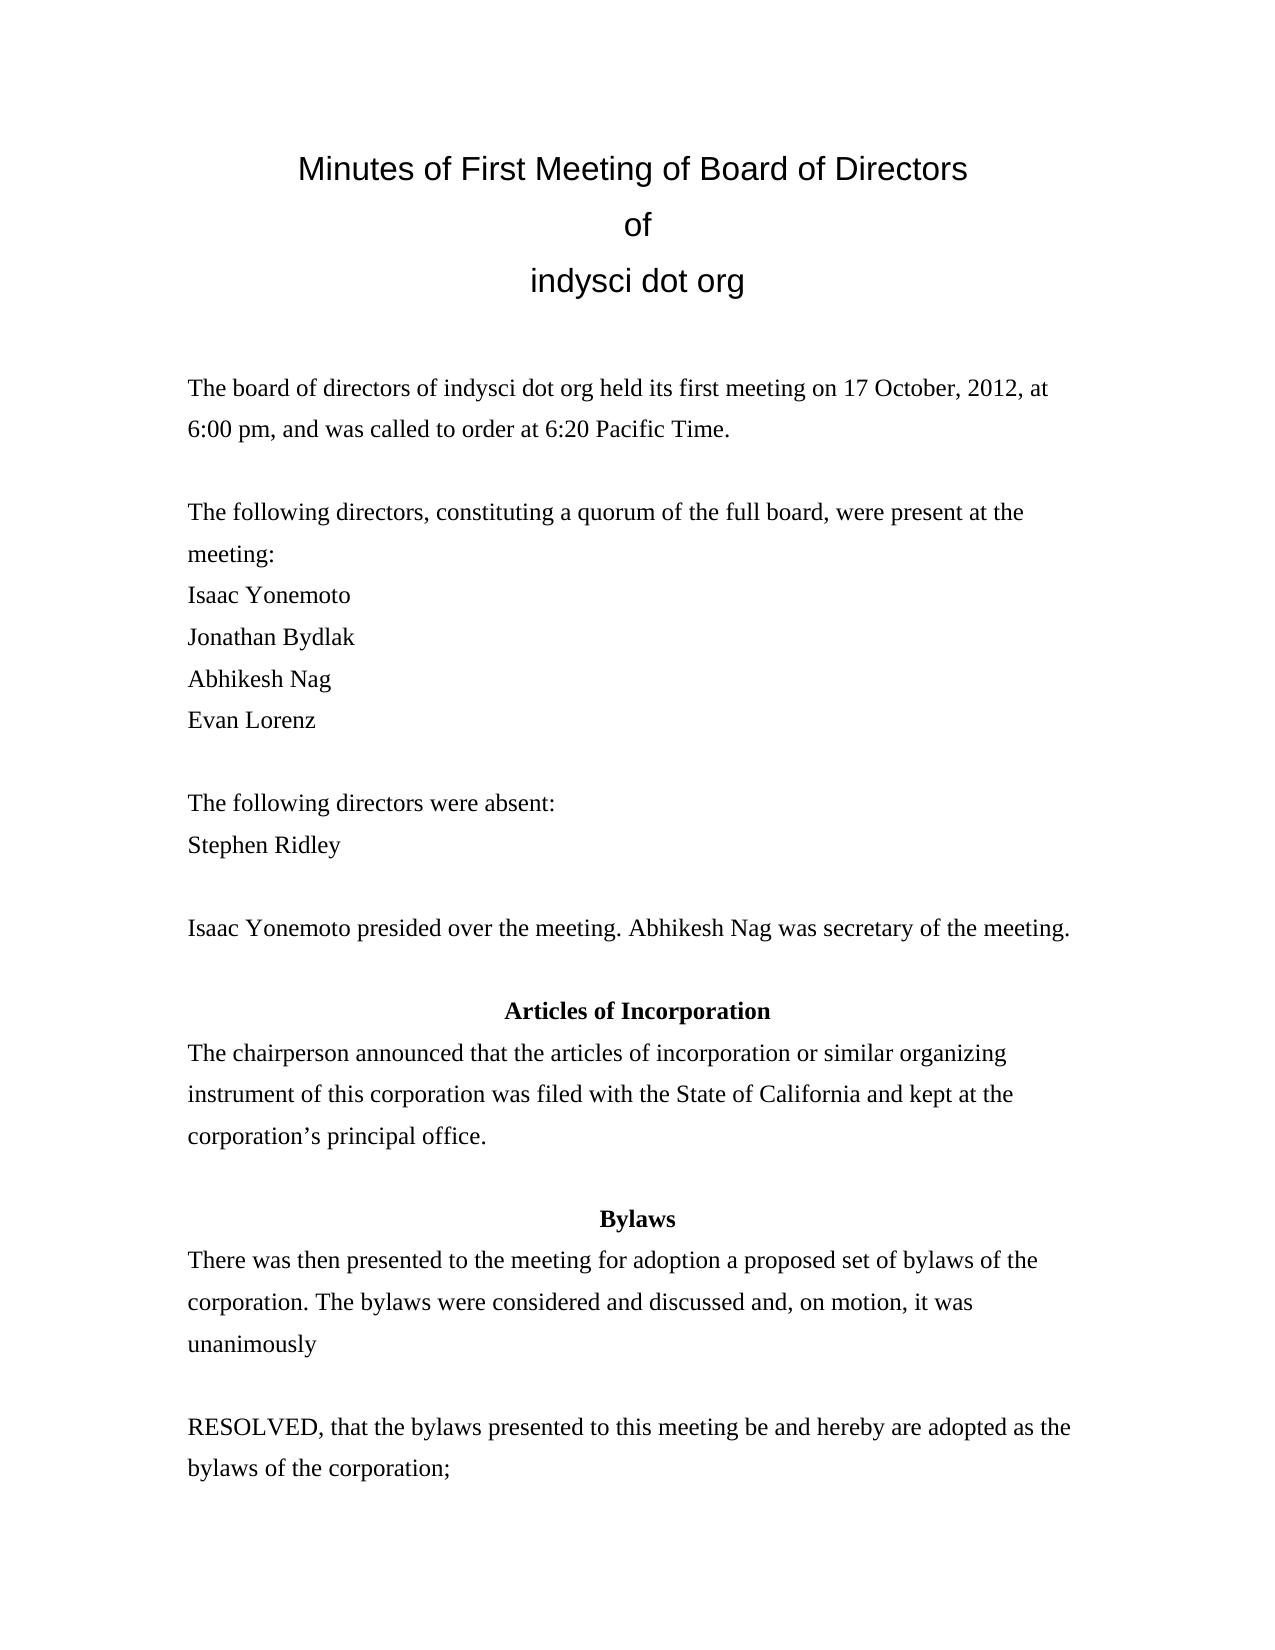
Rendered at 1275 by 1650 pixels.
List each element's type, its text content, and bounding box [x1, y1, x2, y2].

text Jonathan Bydlak [187, 623, 1087, 651]
text The following directors were absent: [187, 789, 1087, 817]
text Minutes of First Meeting of Board of Directors [187, 150, 1087, 187]
text The chairperson announced that the articles of incorporation or similar organizing instrument of this corporation was filed with the State of California and kept at the corporation’s principal office. [187, 1039, 1087, 1149]
text The board of directors of indysci dot org held its first meeting on 17 October, 2012, at 6:00 pm, and was called to order at 6:20 Pacific Time. [187, 374, 1087, 443]
text Articles of Incorporation [187, 997, 1087, 1025]
text of [187, 206, 1087, 243]
text Isaac Yonemoto [187, 582, 1087, 609]
text There was then presented to the meeting for adoption a proposed set of bylaws of the corporation. The bylaws were considered and discussed and, on motion, it was unanimously [187, 1247, 1087, 1357]
text Isaac Yonemoto presided over the meeting. Abhikesh Nag was secretary of the meeting. [187, 914, 1087, 942]
text Abhikesh Nag [187, 665, 1087, 692]
text Stephen Ridley [187, 831, 1087, 859]
text RESOLVED, that the bylaws presented to this meeting be and hereby are adopted as the bylaws of the corporation; [187, 1413, 1087, 1482]
text The following directors, constituting a quorum of the full board, were present at the meeting: [187, 498, 1087, 568]
text indysci dot org [187, 262, 1087, 299]
text Bylaws [187, 1205, 1087, 1233]
text Evan Lorenz [187, 706, 1087, 734]
